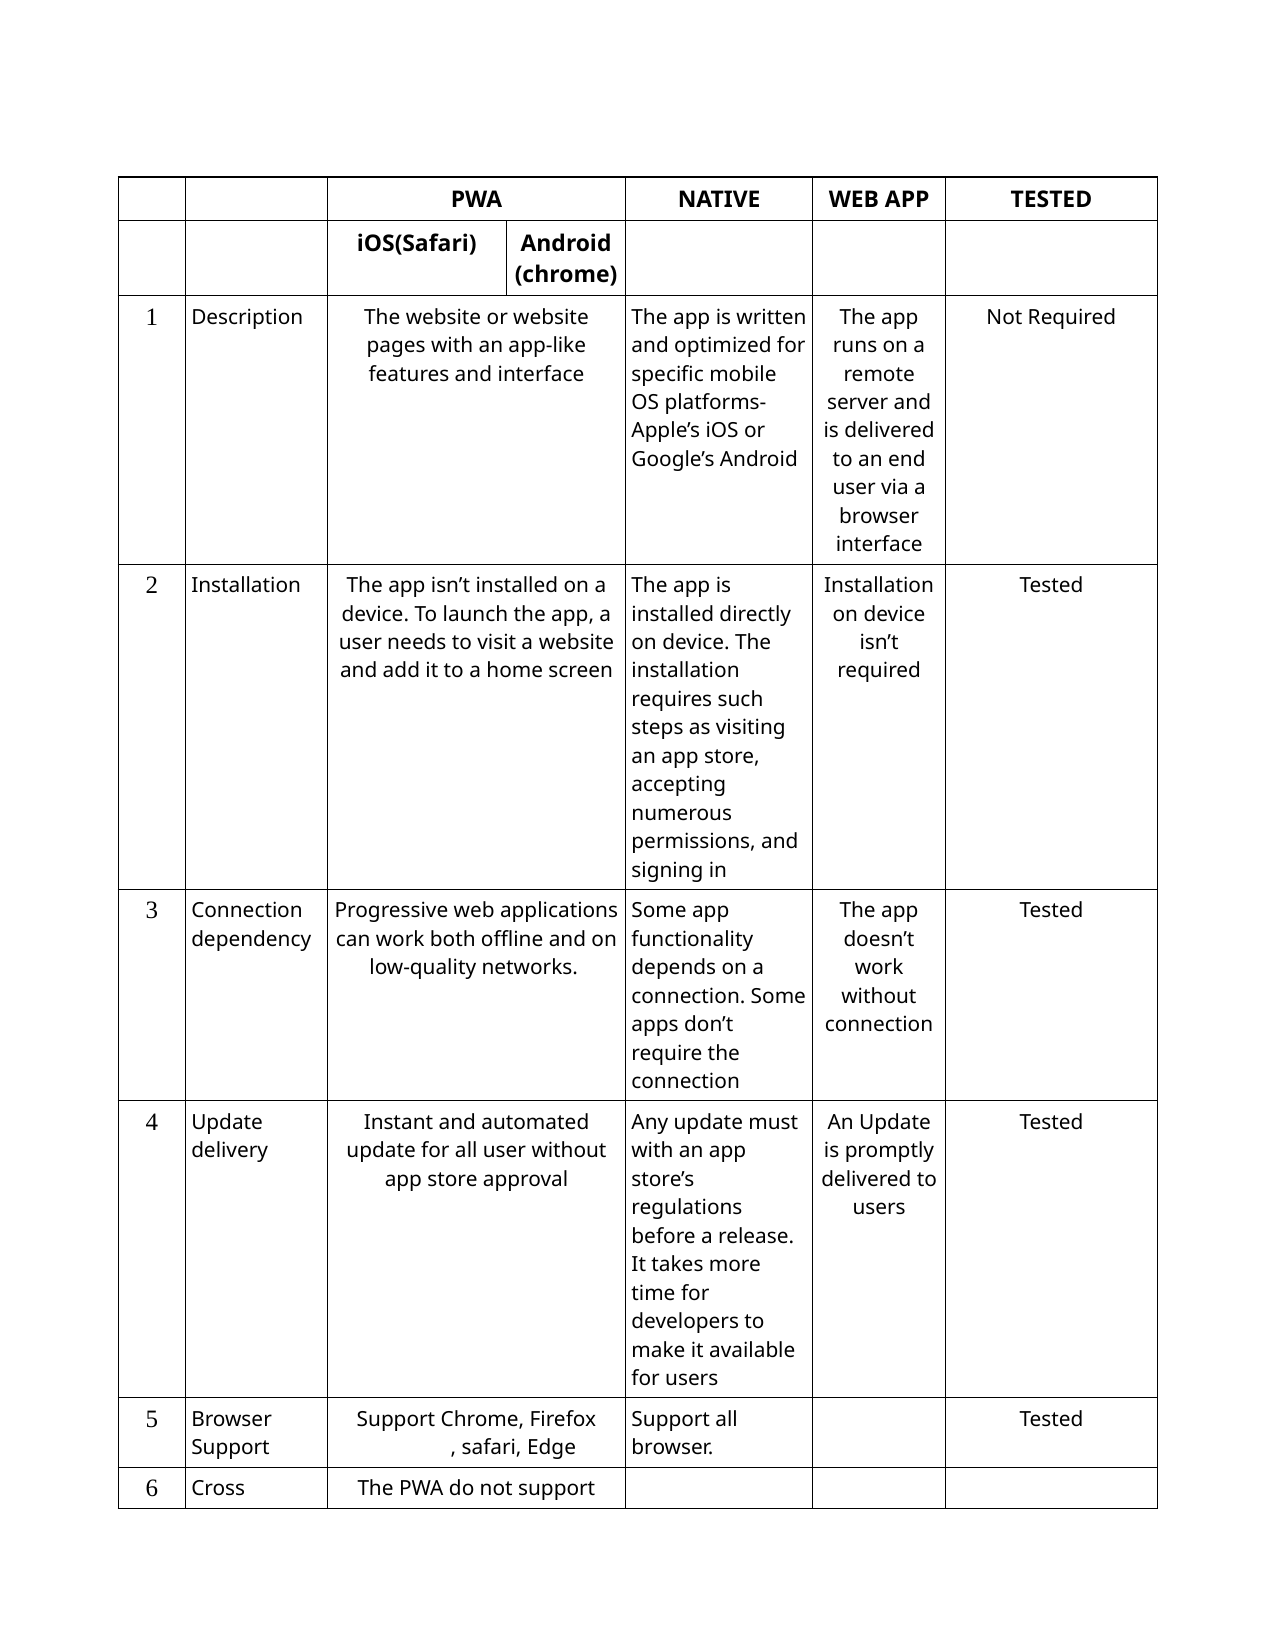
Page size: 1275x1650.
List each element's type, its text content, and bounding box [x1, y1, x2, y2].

table_cell [626, 221, 812, 295]
table_cell Installation on device isn’t required [813, 565, 945, 889]
table_cell [946, 221, 1157, 295]
table_cell Progressive web applications can work both offline and on low-quality networks. [328, 890, 625, 1100]
table_cell The website or website pages with an app-like features and interface [328, 296, 625, 563]
table_cell 3 [119, 890, 185, 1100]
table_cell [119, 221, 185, 295]
table_cell Connection dependency [186, 890, 327, 1100]
table_cell [626, 1468, 812, 1508]
table_cell Support Chrome, Firefox , safari, Edge [328, 1398, 625, 1467]
table_cell Some app functionality depends on a connection. Some apps don’t require the connection [626, 890, 812, 1100]
table_cell 5 [119, 1398, 185, 1467]
table_cell 2 [119, 565, 185, 889]
table_cell Support all browser. [626, 1398, 812, 1467]
table_cell 4 [119, 1101, 185, 1397]
table_cell Browser Support [186, 1398, 327, 1467]
table_header [119, 178, 185, 220]
table_cell Update delivery [186, 1101, 327, 1397]
table_header NATIVE [626, 178, 812, 220]
table_cell Tested [946, 1398, 1157, 1467]
table_cell Description [186, 296, 327, 563]
table_cell [813, 1398, 945, 1467]
table_cell [946, 1468, 1157, 1508]
table_header [186, 178, 327, 220]
table_header WEB APP [813, 178, 945, 220]
table_cell An Update is promptly delivered to users [813, 1101, 945, 1397]
table_cell Tested [946, 890, 1157, 1100]
table_cell The app isn’t installed on a device. To launch the app, a user needs to visit a website and add it to a home screen [328, 565, 625, 889]
table_cell Tested [946, 565, 1157, 889]
table_cell [186, 221, 327, 295]
table_cell 6 [119, 1468, 185, 1508]
table_header PWA [328, 178, 625, 220]
table_cell The app runs on a remote server and is delivered to an end user via a browser interface [813, 296, 945, 563]
table_cell The app is installed directly on device. The installation requires such steps as visiting an app store, accepting numerous permissions, and signing in [626, 565, 812, 889]
table_cell Tested [946, 1101, 1157, 1397]
table_cell Not Required [946, 296, 1157, 563]
table_cell Installation [186, 565, 327, 889]
table_cell Instant and automated update for all user without app store approval [328, 1101, 625, 1397]
table_cell iOS(Safari) [328, 221, 506, 295]
table_cell Android (chrome) [507, 221, 625, 295]
table_cell [813, 1468, 945, 1508]
table_header TESTED [946, 178, 1157, 220]
table_cell Any update must with an app store’s regulations before a release. It takes more time for developers to make it available for users [626, 1101, 812, 1397]
table_cell [813, 221, 945, 295]
table_cell Cross [186, 1468, 327, 1508]
table_cell The PWA do not support [328, 1468, 625, 1508]
table_cell The app is written and optimized for specific mobile OS platforms- Apple’s iOS or Google’s Android [626, 296, 812, 563]
table_cell The app doesn’t work without connection [813, 890, 945, 1100]
table_cell 1 [119, 296, 185, 563]
